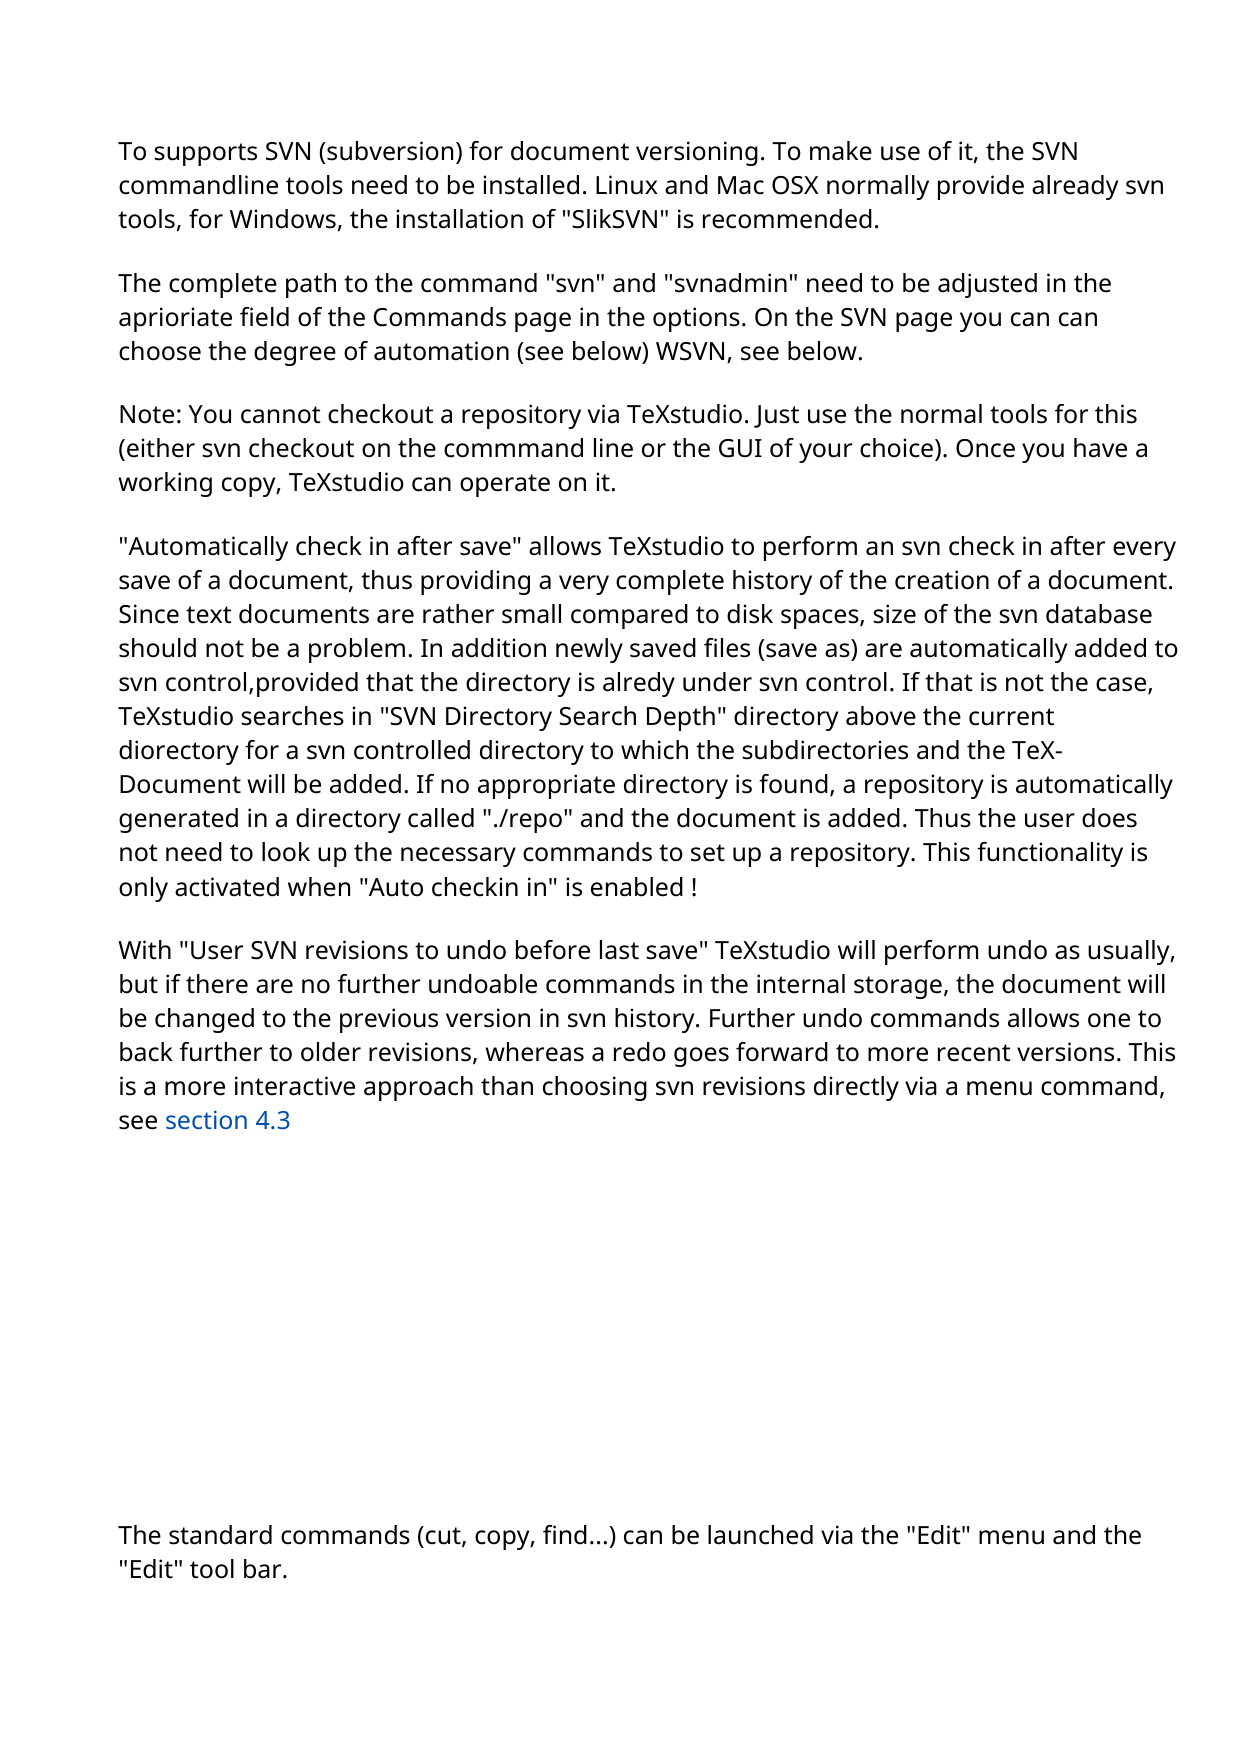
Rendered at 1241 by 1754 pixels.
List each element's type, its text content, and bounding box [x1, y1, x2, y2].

subtitle 2.1 Usual commands [165, 1443, 1134, 1494]
subtitle 2. Editing a TeX document [165, 1305, 1134, 1373]
text The complete path to the command "svn" and "svnadmin" need to be adjusted in the aprioriate field of the Commands page in the options. On the SVN page you can can choose the degree of automation (see below) WSVN, see below. [118, 265, 1181, 367]
text With "User SVN revisions to undo before last save" TeXstudio will perform undo as usually, but if there are no further undoable commands in the internal storage, the document will be changed to the previous version in svn history. Further undo commands allows one to back further to older revisions, whereas a redo goes forward to more recent versions. This is a more interactive approach than choosing svn revisions directly via a menu command, see section 4.3 [118, 933, 1181, 1137]
text To supports SVN (subversion) for document versioning. To make use of it, the SVN commandline tools need to be installed. Linux and Mac OSX normally provide already svn tools, for Windows, the installation of "SlikSVN" is recommended. [118, 133, 1181, 236]
text "Automatically check in after save" allows TeXstudio to perform an svn check in after every save of a document, thus providing a very complete history of the creation of a document. Since text documents are rather small compared to disk spaces, size of the svn database should not be a problem. In addition newly saved files (save as) are automatically added to svn control,provided that the directory is alredy under svn control. If that is not the case, TeXstudio searches in "SVN Directory Search Depth" directory above the current diorectory for a svn controlled directory to which the subdirectories and the TeX-Document will be added. If no appropriate directory is found, a repository is automatically generated in a directory called "./repo" and the document is added. Thus the user does not need to look up the necessary commands to set up a repository. This functionality is only activated when "Auto checkin in" is enabled ! [118, 528, 1181, 903]
text The standard commands (cut, copy, find...) can be launched via the "Edit" menu and the "Edit" tool bar. [118, 1518, 1181, 1586]
text Note: You cannot checkout a repository via TeXstudio. Just use the normal tools for this (either svn checkout on the commmand line or the GUI of your choice). Once you have a working copy, TeXstudio can operate on it. [118, 397, 1181, 499]
subtitle 1.9 Configuring SVN support [165, 59, 1134, 110]
